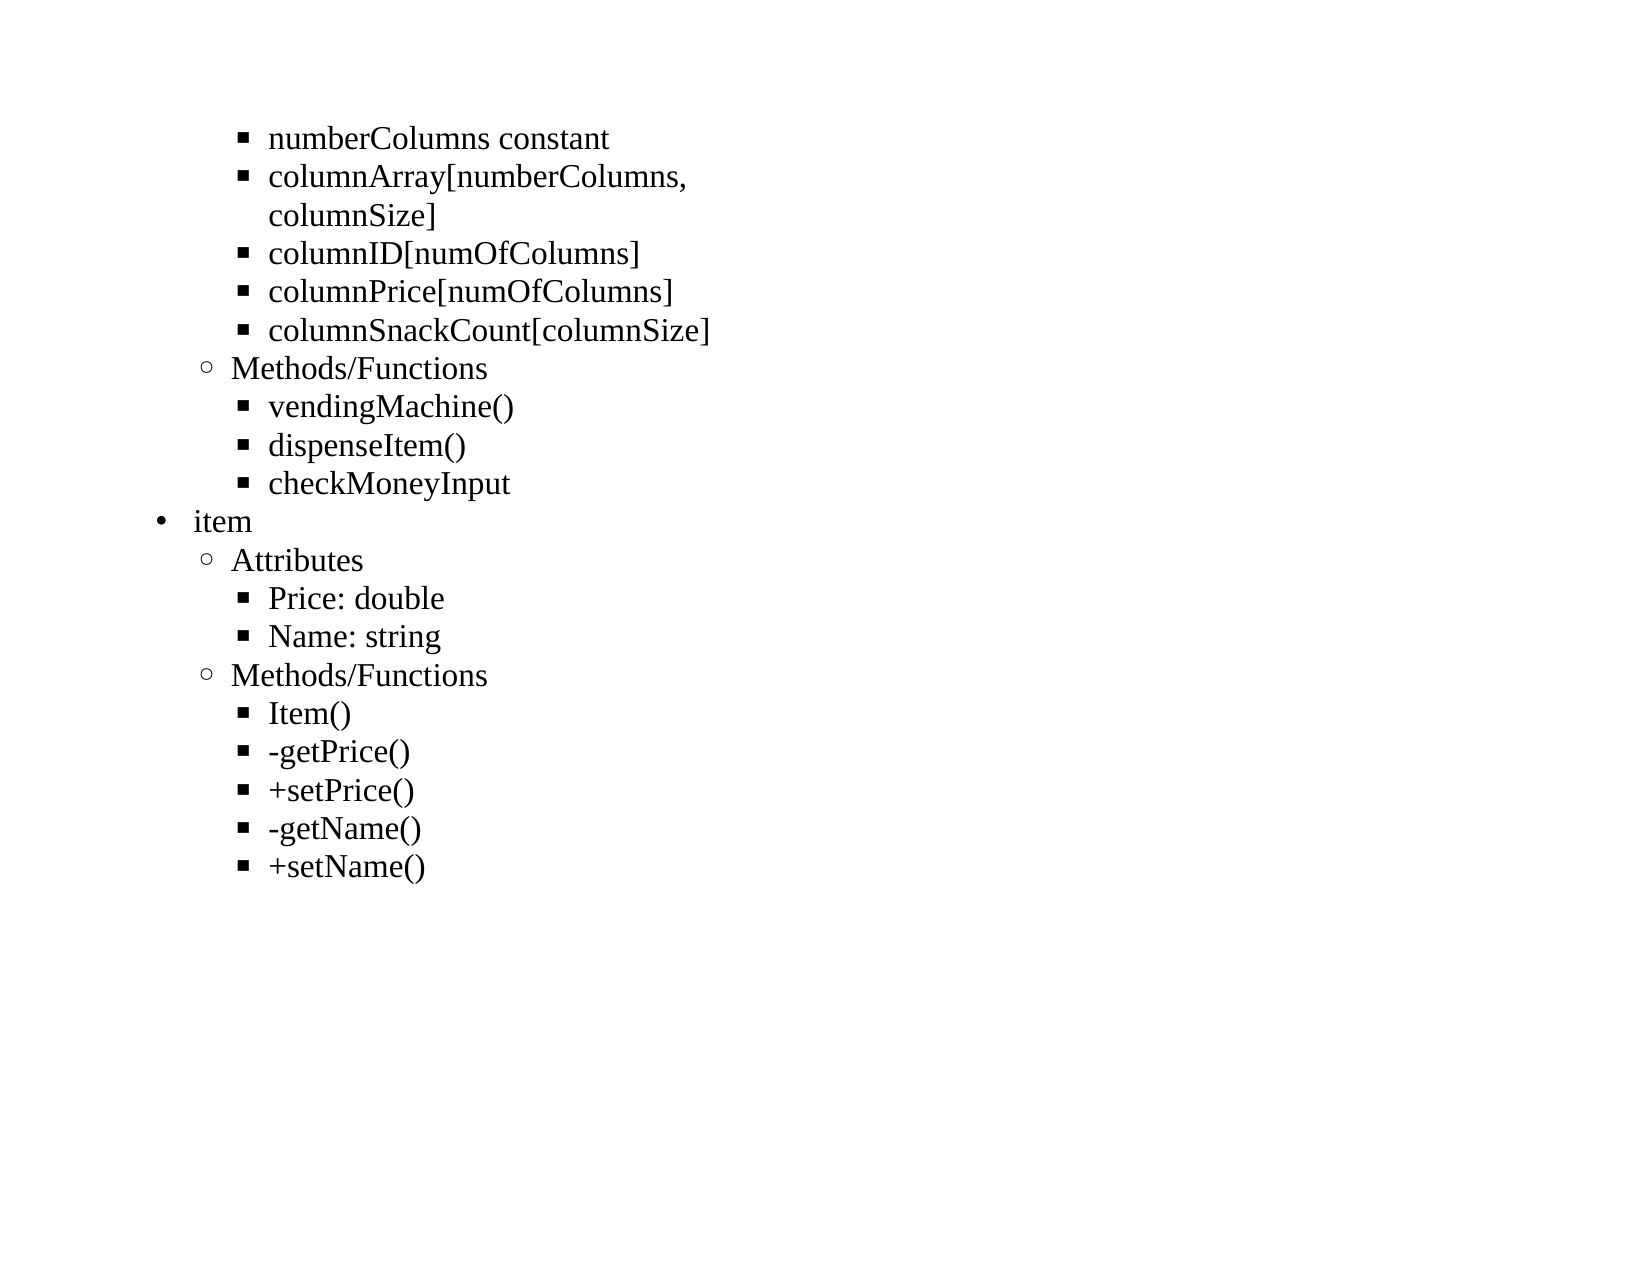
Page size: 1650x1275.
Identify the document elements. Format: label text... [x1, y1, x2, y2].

list columnPrice[numOfColumns] [231, 271, 810, 310]
list Price: double [231, 578, 810, 616]
list vendingMachine() [231, 386, 810, 425]
list +setName() [231, 846, 810, 885]
list Name: string [231, 616, 810, 655]
list dispenseItem() [231, 425, 810, 463]
list columnSnackCount[columnSize] [231, 310, 810, 348]
list -getName() [231, 808, 810, 846]
list item [156, 501, 810, 540]
list +setPrice() [231, 770, 810, 808]
list Attributes [193, 540, 810, 578]
list -getPrice() [231, 731, 810, 770]
list Item() [231, 693, 810, 731]
list numberColumns constant [231, 118, 810, 156]
list Methods/Functions [193, 655, 810, 693]
list columnArray[numberColumns, columnSize] [231, 156, 810, 233]
list checkMoneyInput [231, 463, 810, 501]
list Methods/Functions [193, 348, 810, 386]
list columnID[numOfColumns] [231, 233, 810, 271]
